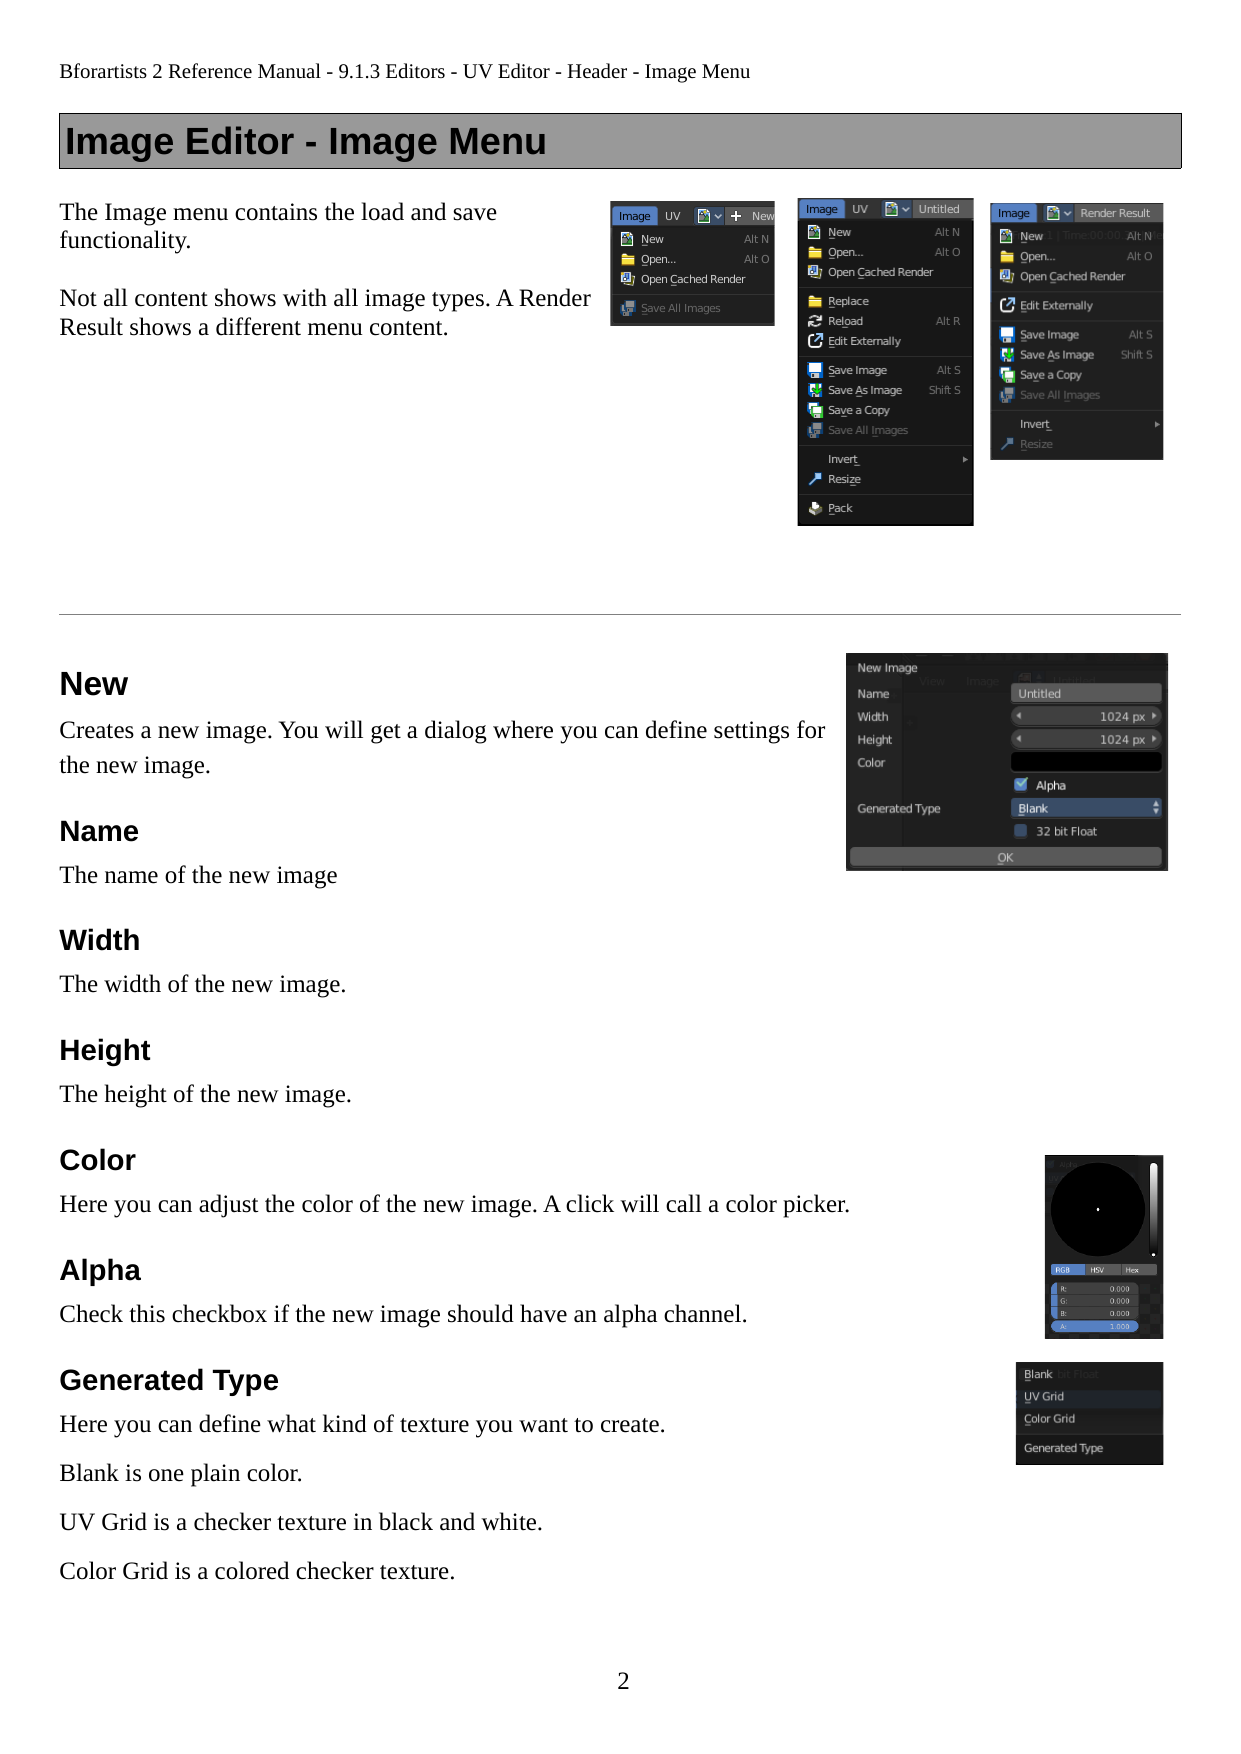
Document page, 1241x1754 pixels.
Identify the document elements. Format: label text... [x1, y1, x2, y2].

subtitle New [59, 664, 846, 703]
text Here you can adjust the color of the new image. A click will call a color picker. [59, 1189, 1044, 1218]
text The name of the new image [59, 860, 1181, 888]
text Color Grid is a colored checker texture. [59, 1556, 1181, 1585]
subtitle [1164, 1363, 1181, 1397]
text The Image menu contains the load and save functionality. [59, 197, 1181, 254]
text Check this checkbox if the new image should have an alpha channel. [59, 1299, 1044, 1328]
text Creates a new image. You will get a dialog where you can define settings for the new image. [59, 715, 846, 778]
subtitle Color [59, 1143, 1181, 1177]
subtitle [1164, 1253, 1181, 1287]
subtitle Height [59, 1033, 1181, 1067]
subtitle [1169, 813, 1181, 847]
text Not all content shows with all image types. A Render Result shows a different menu content. [59, 254, 797, 340]
picture [1015, 1362, 1164, 1465]
text The height of the new image. [59, 1079, 1181, 1108]
text Blank is one plain color. [59, 1458, 1181, 1487]
text UV Grid is a checker texture in black and white. [59, 1507, 1181, 1536]
picture [1044, 1155, 1164, 1339]
text Here you can define what kind of texture you want to create. [59, 1409, 1015, 1438]
text The width of the new image. [59, 969, 1181, 998]
picture [990, 203, 1164, 460]
table_header Image Editor - Image Menu [60, 114, 1181, 168]
subtitle [1169, 664, 1181, 703]
subtitle Name [59, 813, 846, 847]
subtitle Alpha [59, 1253, 1044, 1287]
picture [846, 653, 1169, 871]
subtitle Width [59, 923, 1181, 957]
subtitle Generated Type [59, 1363, 1015, 1397]
picture [797, 198, 974, 526]
picture [610, 201, 775, 326]
